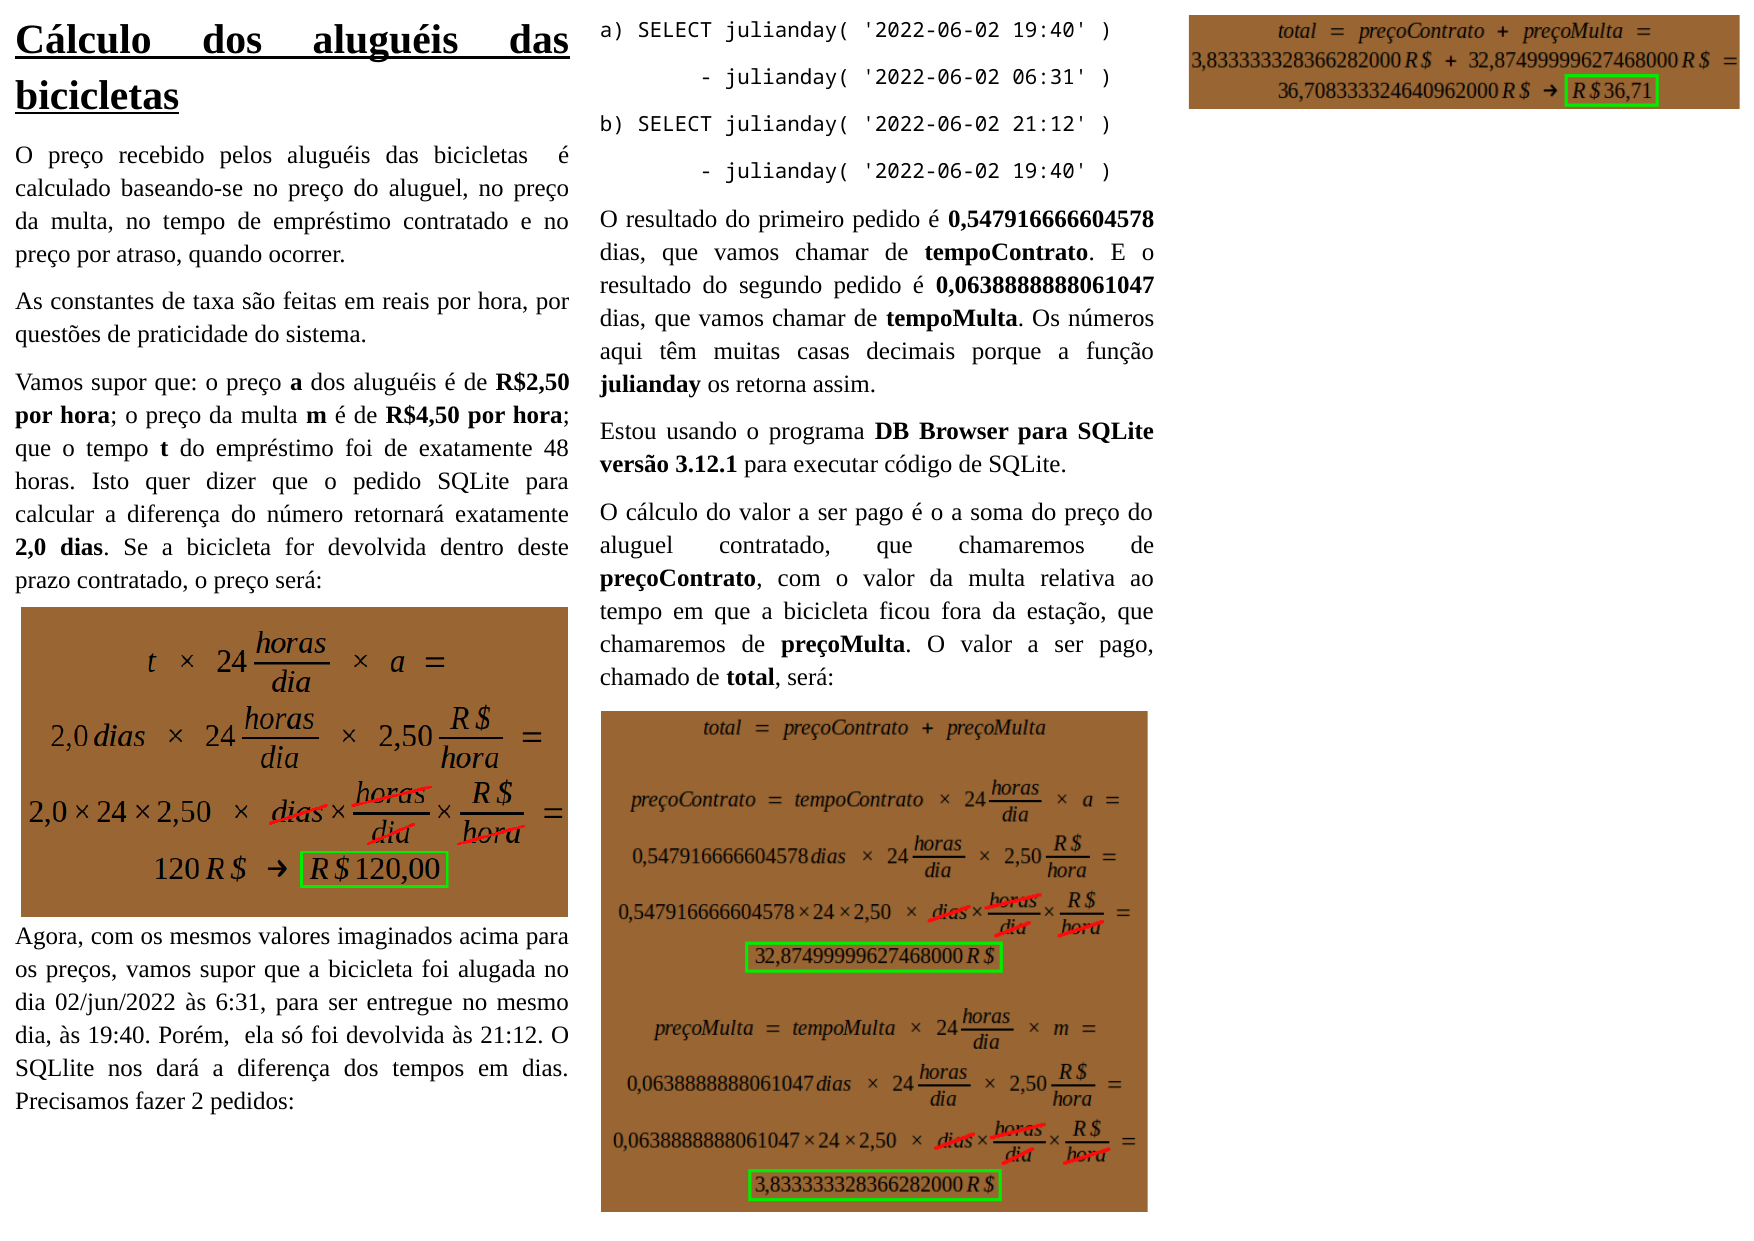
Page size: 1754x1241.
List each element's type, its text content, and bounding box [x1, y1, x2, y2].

text As constantes de taxa são feitas em reais por hora, por questões de praticidade do sistema. [15, 286, 569, 348]
text O preço recebido pelos aluguéis das bicicletas é calculado baseando-se no preço do aluguel, no preço da multa, no tempo de empréstimo contratado e no preço por atraso, quando ocorrer. [15, 140, 569, 268]
text O cálculo do valor a ser pago é o a soma do preço do aluguel contratado, que chamaremos de preçoContrato, com o valor da multa relativa ao tempo em que a bicicleta ficou fora da estação, que chamaremos de preçoMulta. O valor a ser pago, chamado de total, será: [599, 497, 1154, 691]
picture [601, 711, 1148, 1212]
text - julianday( '2022-06-02 19:40' ) [599, 157, 1154, 185]
picture [21, 607, 568, 917]
text bicicletas [15, 59, 569, 118]
picture [1188, 15, 1740, 109]
text Estou usando o programa DB Browser para SQLite versão 3.12.1 para executar código de SQLite. [599, 416, 1154, 478]
text a) SELECT julianday( '2022-06-02 19:40' ) [599, 15, 1154, 43]
text Agora, com os mesmos valores imaginados acima para os preços, vamos supor que a bicicleta foi alugada no dia 02/jun/2022 às 6:31, para ser entregue no mesmo dia, às 19:40. Porém, ela só foi devolvida às 21:12. O SQLlite nos dará a diferença dos tempos em dias. Precisamos fazer 2 pedidos: [15, 613, 569, 1115]
text Cálculo dos aluguéis das [15, 15, 569, 56]
text Vamos supor que: o preço a dos aluguéis é de R$2,50 por hora; o preço da multa m é de R$4,50 por hora; que o tempo t do empréstimo foi de exatamente 48 horas. Isto quer dizer que o pedido SQLite para calcular a diferença do número retornará exatamente 2,0 dias. Se a bicicleta for devolvida dentro deste prazo contratado, o preço será: [15, 367, 569, 594]
text O resultado do primeiro pedido é 0,547916666604578 dias, que vamos chamar de tempoContrato. E o resultado do segundo pedido é 0,0638888888061047 dias, que vamos chamar de tempoMulta. Os números aqui têm muitas casas decimais porque a função julianday os retorna assim. [599, 204, 1154, 398]
text - julianday( '2022-06-02 06:31' ) [599, 62, 1154, 91]
text b) SELECT julianday( '2022-06-02 21:12' ) [599, 109, 1154, 138]
